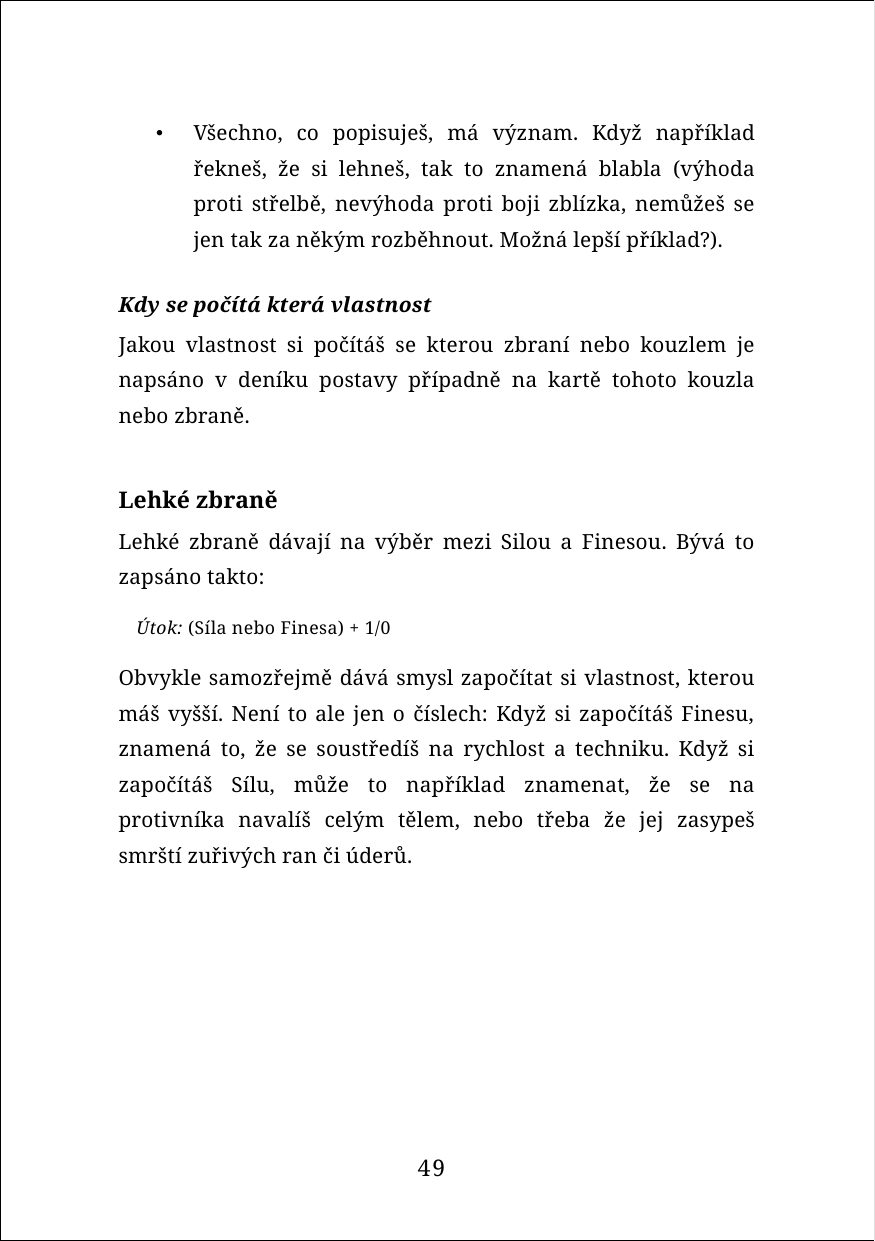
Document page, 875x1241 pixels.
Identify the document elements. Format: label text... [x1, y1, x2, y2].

subtitle Lehké zbraně [118, 484, 756, 515]
list Všechno, co popisuješ, má význam. Když například řekneš, že si lehneš, tak to znamená blabla (výhoda proti střelbě, nevýhoda proti boji zblízka, nemůžeš se jen tak za někým rozběhnout. Možná lepší příklad?). [156, 118, 756, 253]
text Útok: (Síla nebo Finesa) + 1/0 [136, 616, 756, 640]
text Jakou vlastnost si počítáš se kterou zbraní nebo kouzlem je napsáno v deníku postavy případně na kartě tohoto kouzla nebo zbraně. [118, 330, 756, 429]
subtitle Kdy se počítá která vlastnost [118, 290, 756, 318]
text Obvykle samozřejmě dává smysl započítat si vlastnost, kterou máš vyšší. Není to ale jen o číslech: Když si započítáš Finesu, znamená to, že se soustředíš na rychlost a techniku. Když si započítáš Sílu, může to například znamenat, že se na protivníka navalíš celým tělem, nebo třeba že jej zasypeš smrští zuřivých ran či úderů. [118, 663, 756, 869]
text Lehké zbraně dávají na výběr mezi Silou a Finesou. Bývá to zapsáno takto: [118, 527, 756, 591]
